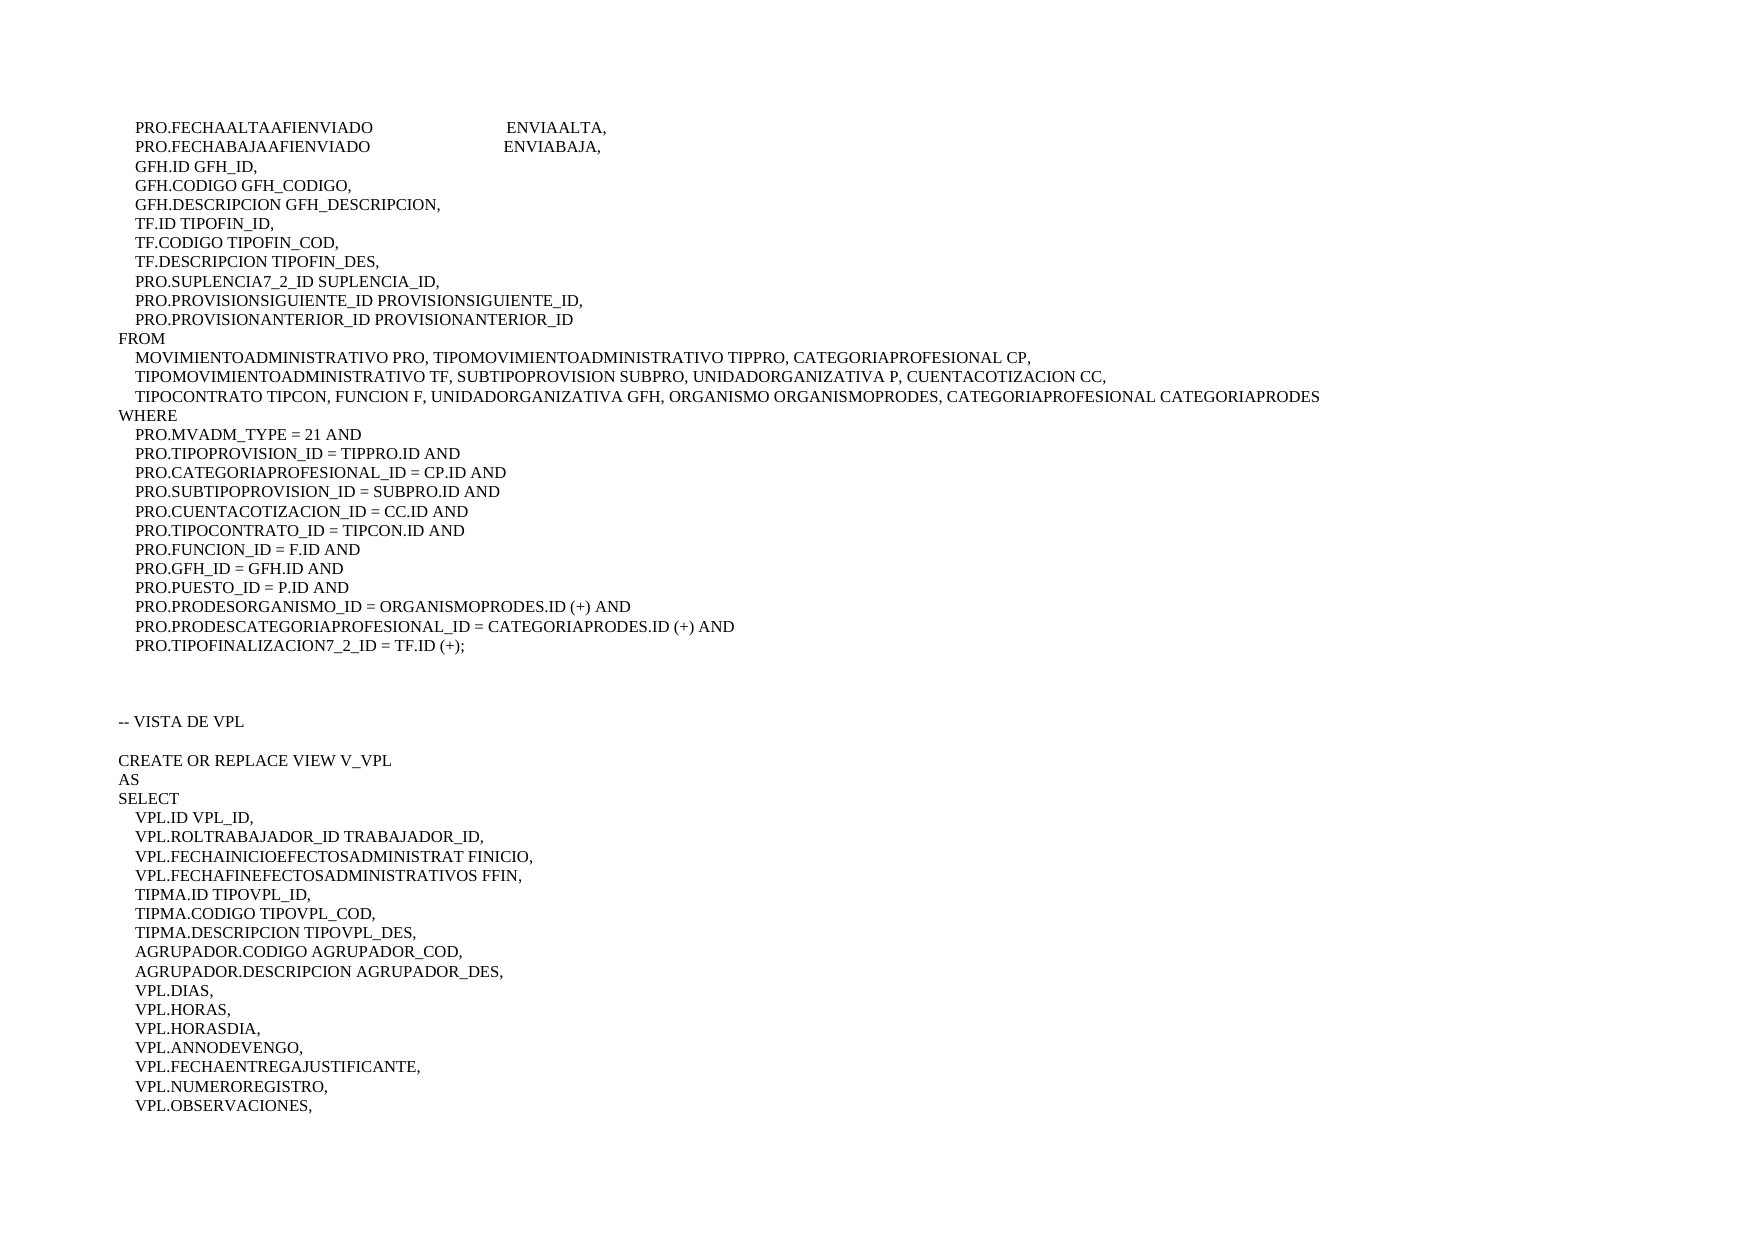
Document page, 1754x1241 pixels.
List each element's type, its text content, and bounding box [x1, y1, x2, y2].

text TIPMA.ID TIPOVPL_ID, [118, 885, 1636, 904]
text GFH.CODIGO GFH_CODIGO, [118, 176, 1636, 195]
text TIPMA.CODIGO TIPOVPL_COD, [118, 904, 1636, 923]
text AGRUPADOR.CODIGO AGRUPADOR_COD, [118, 942, 1636, 961]
text VPL.OBSERVACIONES, [118, 1096, 1636, 1115]
text WHERE [118, 406, 1636, 425]
text TIPOMOVIMIENTOADMINISTRATIVO TF, SUBTIPOPROVISION SUBPRO, UNIDADORGANIZATIVA P, CUENTACOTIZACION CC, [118, 367, 1636, 386]
text TF.DESCRIPCION TIPOFIN_DES, [118, 252, 1636, 271]
text PRO.FUNCION_ID = F.ID AND [118, 540, 1636, 559]
text PRO.SUBTIPOPROVISION_ID = SUBPRO.ID AND [118, 482, 1636, 501]
text AS [118, 770, 1636, 789]
text PRO.SUPLENCIA7_2_ID SUPLENCIA_ID, [118, 271, 1636, 291]
text VPL.HORAS, [118, 1000, 1636, 1019]
text PRO.PRODESCATEGORIAPROFESIONAL_ID = CATEGORIAPRODES.ID (+) AND [118, 616, 1636, 636]
text VPL.FECHAFINEFECTOSADMINISTRATIVOS FFIN, [118, 866, 1636, 885]
text PRO.PROVISIONSIGUIENTE_ID PROVISIONSIGUIENTE_ID, [118, 291, 1636, 310]
text TIPMA.DESCRIPCION TIPOVPL_DES, [118, 923, 1636, 942]
text PRO.PUESTO_ID = P.ID AND [118, 578, 1636, 597]
text CREATE OR REPLACE VIEW V_VPL [118, 751, 1636, 770]
text PRO.CATEGORIAPROFESIONAL_ID = CP.ID AND [118, 463, 1636, 482]
text TIPOCONTRATO TIPCON, FUNCION F, UNIDADORGANIZATIVA GFH, ORGANISMO ORGANISMOPRODES, CATEGORIAPROFESIONAL CATEGORIAPRODES [118, 386, 1636, 406]
text SELECT [118, 789, 1636, 808]
text VPL.ANNODEVENGO, [118, 1038, 1636, 1057]
text VPL.ROLTRABAJADOR_ID TRABAJADOR_ID, [118, 827, 1636, 846]
text PRO.PROVISIONANTERIOR_ID PROVISIONANTERIOR_ID [118, 310, 1636, 329]
text MOVIMIENTOADMINISTRATIVO PRO, TIPOMOVIMIENTOADMINISTRATIVO TIPPRO, CATEGORIAPROFESIONAL CP, [118, 348, 1636, 367]
text TF.ID TIPOFIN_ID, [118, 214, 1636, 233]
text PRO.TIPOCONTRATO_ID = TIPCON.ID AND [118, 521, 1636, 540]
text PRO.TIPOPROVISION_ID = TIPPRO.ID AND [118, 444, 1636, 463]
text VPL.ID VPL_ID, [118, 808, 1636, 827]
text VPL.FECHAENTREGAJUSTIFICANTE, [118, 1057, 1636, 1076]
text PRO.TIPOFINALIZACION7_2_ID = TF.ID (+); [118, 636, 1636, 655]
text PRO.PRODESORGANISMO_ID = ORGANISMOPRODES.ID (+) AND [118, 597, 1636, 616]
text GFH.DESCRIPCION GFH_DESCRIPCION, [118, 195, 1636, 214]
text VPL.DIAS, [118, 981, 1636, 1000]
text AGRUPADOR.DESCRIPCION AGRUPADOR_DES, [118, 961, 1636, 981]
text TF.CODIGO TIPOFIN_COD, [118, 233, 1636, 252]
text PRO.GFH_ID = GFH.ID AND [118, 559, 1636, 578]
text VPL.FECHAINICIOEFECTOSADMINISTRAT FINICIO, [118, 846, 1636, 866]
text -- VISTA DE VPL [118, 712, 1636, 731]
text VPL.HORASDIA, [118, 1019, 1636, 1038]
text PRO.FECHABAJAAFIENVIADO ENVIABAJA, [118, 137, 1636, 156]
text PRO.FECHAALTAAFIENVIADO ENVIAALTA, [118, 118, 1636, 137]
text FROM [118, 329, 1636, 348]
text VPL.NUMEROREGISTRO, [118, 1076, 1636, 1096]
text GFH.ID GFH_ID, [118, 156, 1636, 176]
text PRO.CUENTACOTIZACION_ID = CC.ID AND [118, 501, 1636, 521]
text PRO.MVADM_TYPE = 21 AND [118, 425, 1636, 444]
